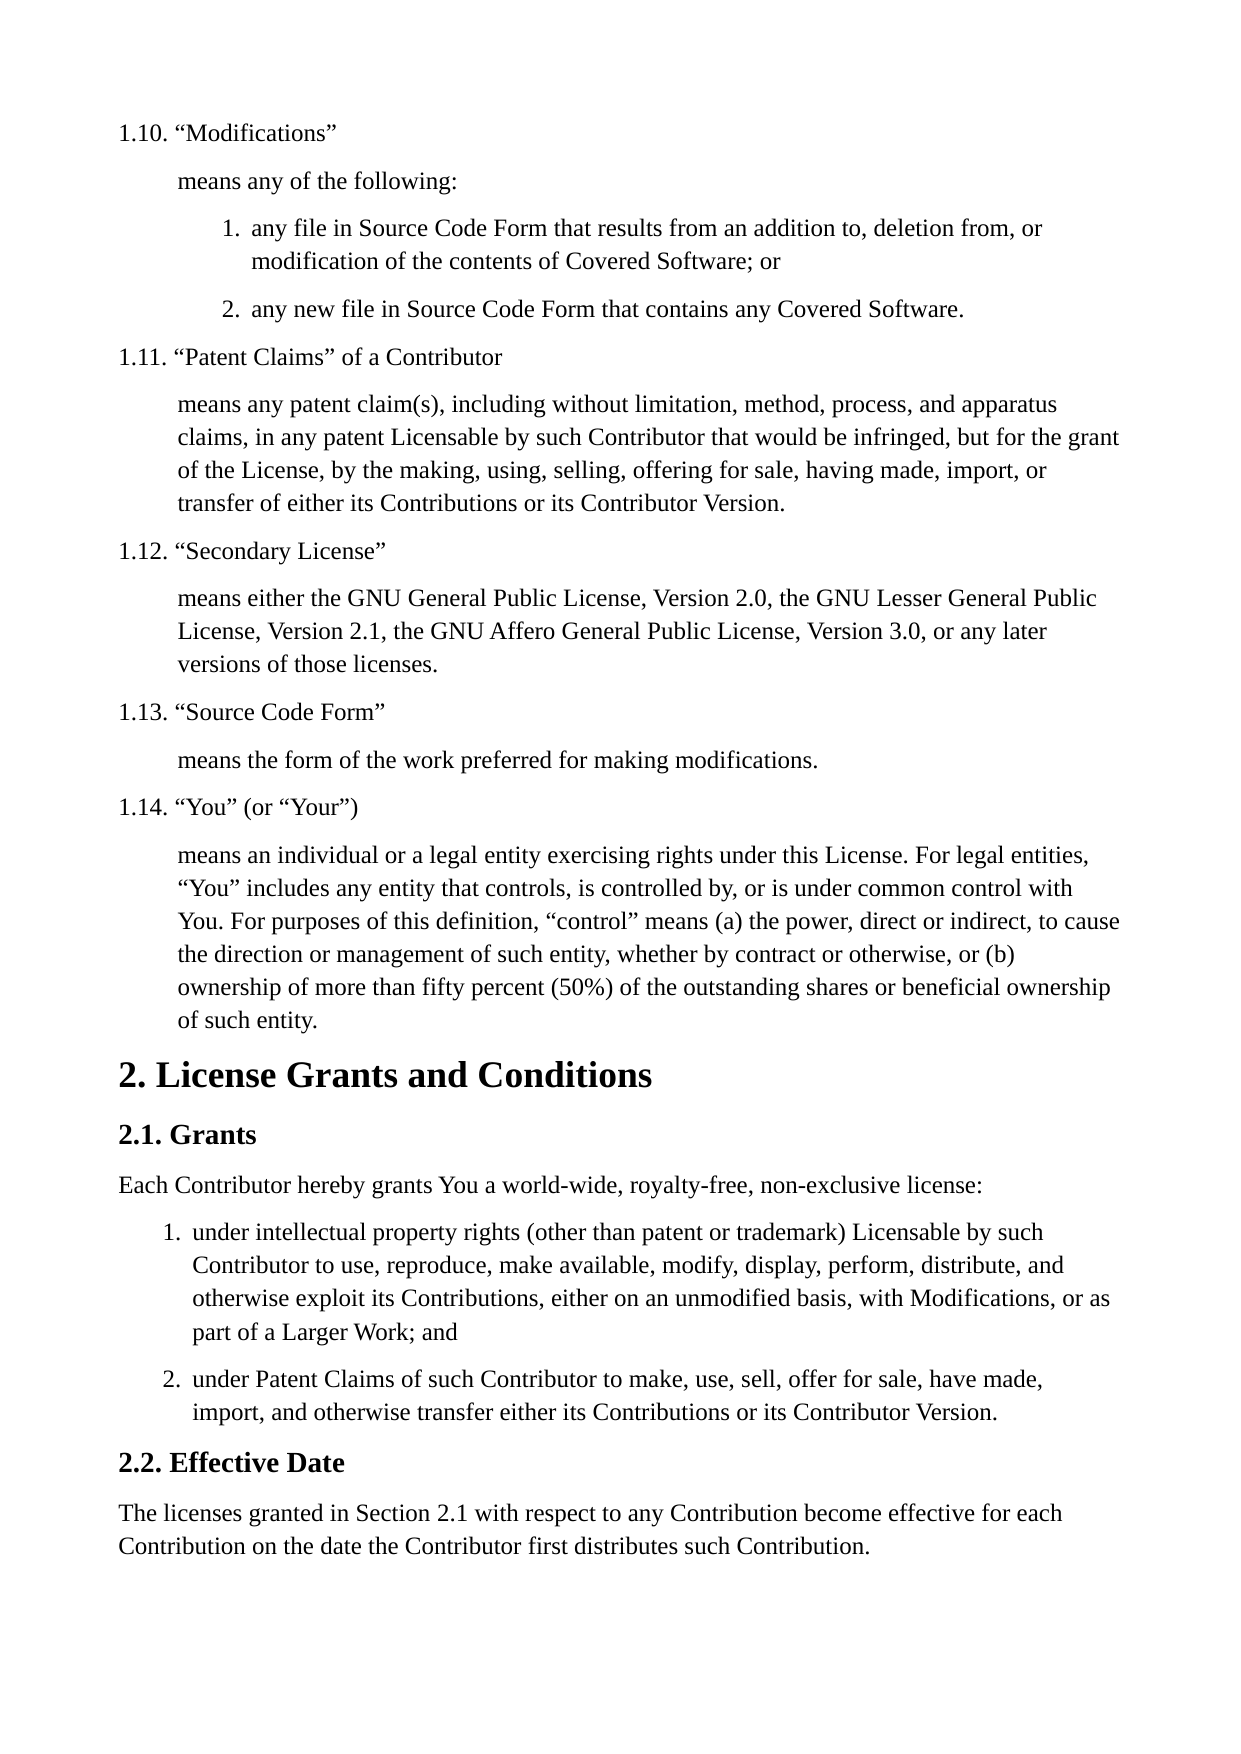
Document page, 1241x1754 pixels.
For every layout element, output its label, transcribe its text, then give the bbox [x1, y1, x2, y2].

text The licenses granted in Section 2.1 with respect to any Contribution become effective for each Contribution on the date the Contributor first distributes such Contribution. [118, 1498, 1122, 1560]
subtitle 2. License Grants and Conditions [118, 1053, 1122, 1096]
list means any patent claim(s), including without limitation, method, process, and apparatus claims, in any patent Licensable by such Contributor that would be infringed, but for the grant of the License, by the making, using, selling, offering for sale, having made, import, or transfer of either its Contributions or its Contributor Version. [177, 389, 1122, 517]
list any new file in Source Code Form that contains any Covered Software. [222, 294, 1122, 323]
subtitle 1.12. “Secondary License” [118, 536, 1122, 564]
subtitle 1.11. “Patent Claims” of a Contributor [118, 342, 1122, 370]
subtitle 1.14. “You” (or “Your”) [118, 792, 1122, 821]
list means any of the following: [177, 166, 1122, 194]
text Each Contributor hereby grants You a world-wide, royalty-free, non-exclusive license: [118, 1170, 1122, 1199]
subtitle 1.13. “Source Code Form” [118, 697, 1122, 726]
list under intellectual property rights (other than patent or trademark) Licensable by such Contributor to use, reproduce, make available, modify, display, perform, distribute, and otherwise exploit its Contributions, either on an unmodified basis, with Modifications, or as part of a Larger Work; and [162, 1217, 1122, 1345]
subtitle 2.1. Grants [118, 1117, 1122, 1150]
list any file in Source Code Form that results from an addition to, deletion from, or modification of the contents of Covered Software; or [222, 213, 1122, 275]
subtitle 2.2. Effective Date [118, 1445, 1122, 1478]
list means an individual or a legal entity exercising rights under this License. For legal entities, “You” includes any entity that controls, is controlled by, or is under common control with You. For purposes of this definition, “control” means (a) the power, direct or indirect, to cause the direction or management of such entity, whether by contract or otherwise, or (b) ownership of more than fifty percent (50%) of the outstanding shares or beneficial ownership of such entity. [177, 840, 1122, 1034]
list under Patent Claims of such Contributor to make, use, sell, offer for sale, have made, import, and otherwise transfer either its Contributions or its Contributor Version. [162, 1364, 1122, 1426]
list means either the GNU General Public License, Version 2.0, the GNU Lesser General Public License, Version 2.1, the GNU Affero General Public License, Version 3.0, or any later versions of those licenses. [177, 583, 1122, 678]
subtitle 1.10. “Modifications” [118, 118, 1122, 147]
list means the form of the work preferred for making modifications. [177, 745, 1122, 773]
